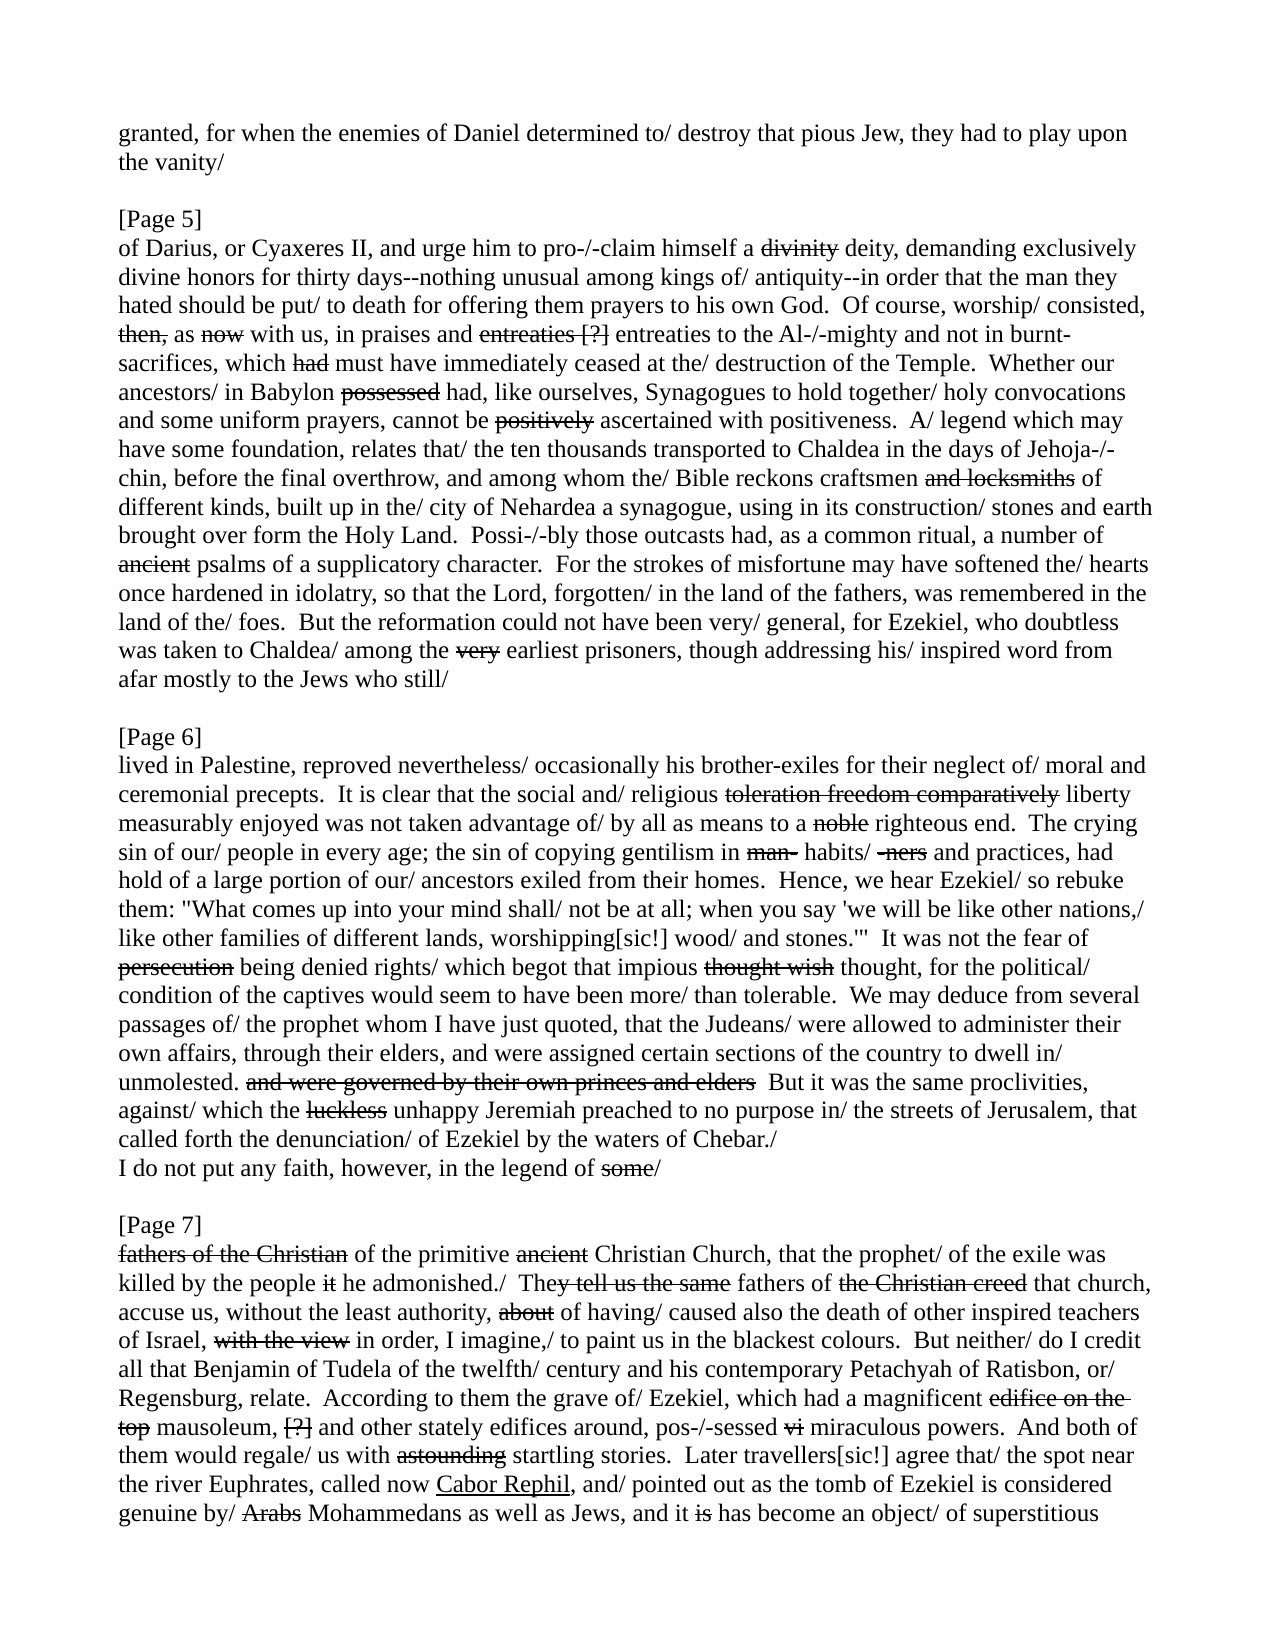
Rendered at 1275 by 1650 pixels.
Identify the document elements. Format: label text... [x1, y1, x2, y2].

text fathers of the Christian of the primitive ancient Christian Church, that the prophet/ of the exile was killed by the people it he admonished./ They tell us the same fathers of the Christian creed that church, accuse us, without the least authority, about of having/ caused also the death of other inspired teachers of Israel, with the view in order, I imagine,/ to paint us in the blackest colours. But neither/ do I credit all that Benjamin of Tudela of the twelfth/ century and his contemporary Petachyah of Ratisbon, or/ Regensburg, relate. According to them the grave of/ Ezekiel, which had a magnificent edifice on the top mausoleum, [?] and other stately edifices around, pos-/-sessed vi miraculous powers. And both of them would regale/ us with astounding startling stories. Later travellers[sic!] agree that/ the spot near the river Euphrates, called now Cabor Rephil, and/ pointed out as the tomb of Ezekiel is considered genuine by/ Arabs Mohammedans as well as Jews, and it is has become an object/ of superstitious [118, 1239, 1157, 1527]
text [Page 6] [118, 722, 1157, 751]
text lived in Palestine, reproved nevertheless/ occasionally his brother-exiles for their neglect of/ moral and ceremonial precepts. It is clear that the social and/ religious toleration freedom comparatively liberty measurably enjoyed was not taken advantage of/ by all as means to a noble righteous end. The crying sin of our/ people in every age; the sin of copying gentilism in man- habits/ -ners and practices, had hold of a large portion of our/ ancestors exiled from their homes. Hence, we hear Ezekiel/ so rebuke them: "What comes up into your mind shall/ not be at all; when you say 'we will be like other nations,/ like other families of different lands, worshipping[sic!] wood/ and stones.'" It was not the fear of persecution being denied rights/ which begot that impious thought wish thought, for the political/ condition of the captives would seem to have been more/ than tolerable. We may deduce from several passages of/ the prophet whom I have just quoted, that the Judeans/ were allowed to administer their own affairs, through their elders, and were assigned certain sections of the country to dwell in/ unmolested. and were governed by their own princes and elders But it was the same proclivities, against/ which the luckless unhappy Jeremiah preached to no purpose in/ the streets of Jerusalem, that called forth the denunciation/ of Ezekiel by the waters of Chebar./ [118, 751, 1157, 1153]
text [Page 7] [118, 1211, 1157, 1239]
text I do not put any faith, however, in the legend of some/ [118, 1153, 1157, 1182]
text granted, for when the enemies of Daniel determined to/ destroy that pious Jew, they had to play upon the vanity/ [118, 118, 1157, 176]
text [Page 5] [118, 204, 1157, 233]
text of Darius, or Cyaxeres II, and urge him to pro-/-claim himself a divinity deity, demanding exclusively divine honors for thirty days--nothing unusual among kings of/ antiquity--in order that the man they hated should be put/ to death for offering them prayers to his own God. Of course, worship/ consisted, then, as now with us, in praises and entreaties [?] entreaties to the Al-/-mighty and not in burnt-sacrifices, which had must have immediately ceased at the/ destruction of the Temple. Whether our ancestors/ in Babylon possessed had, like ourselves, Synagogues to hold together/ holy convocations and some uniform prayers, cannot be positively ascertained with positiveness. A/ legend which may have some foundation, relates that/ the ten thousands transported to Chaldea in the days of Jehoja-/-chin, before the final overthrow, and among whom the/ Bible reckons craftsmen and locksmiths of different kinds, built up in the/ city of Nehardea a synagogue, using in its construction/ stones and earth brought over form the Holy Land. Possi-/-bly those outcasts had, as a common ritual, a number of ancient psalms of a supplicatory character. For the strokes of misfortune may have softened the/ hearts once hardened in idolatry, so that the Lord, forgotten/ in the land of the fathers, was remembered in the land of the/ foes. But the reformation could not have been very/ general, for Ezekiel, who doubtless was taken to Chaldea/ among the very earliest prisoners, though addressing his/ inspired word from afar mostly to the Jews who still/ [118, 233, 1157, 693]
